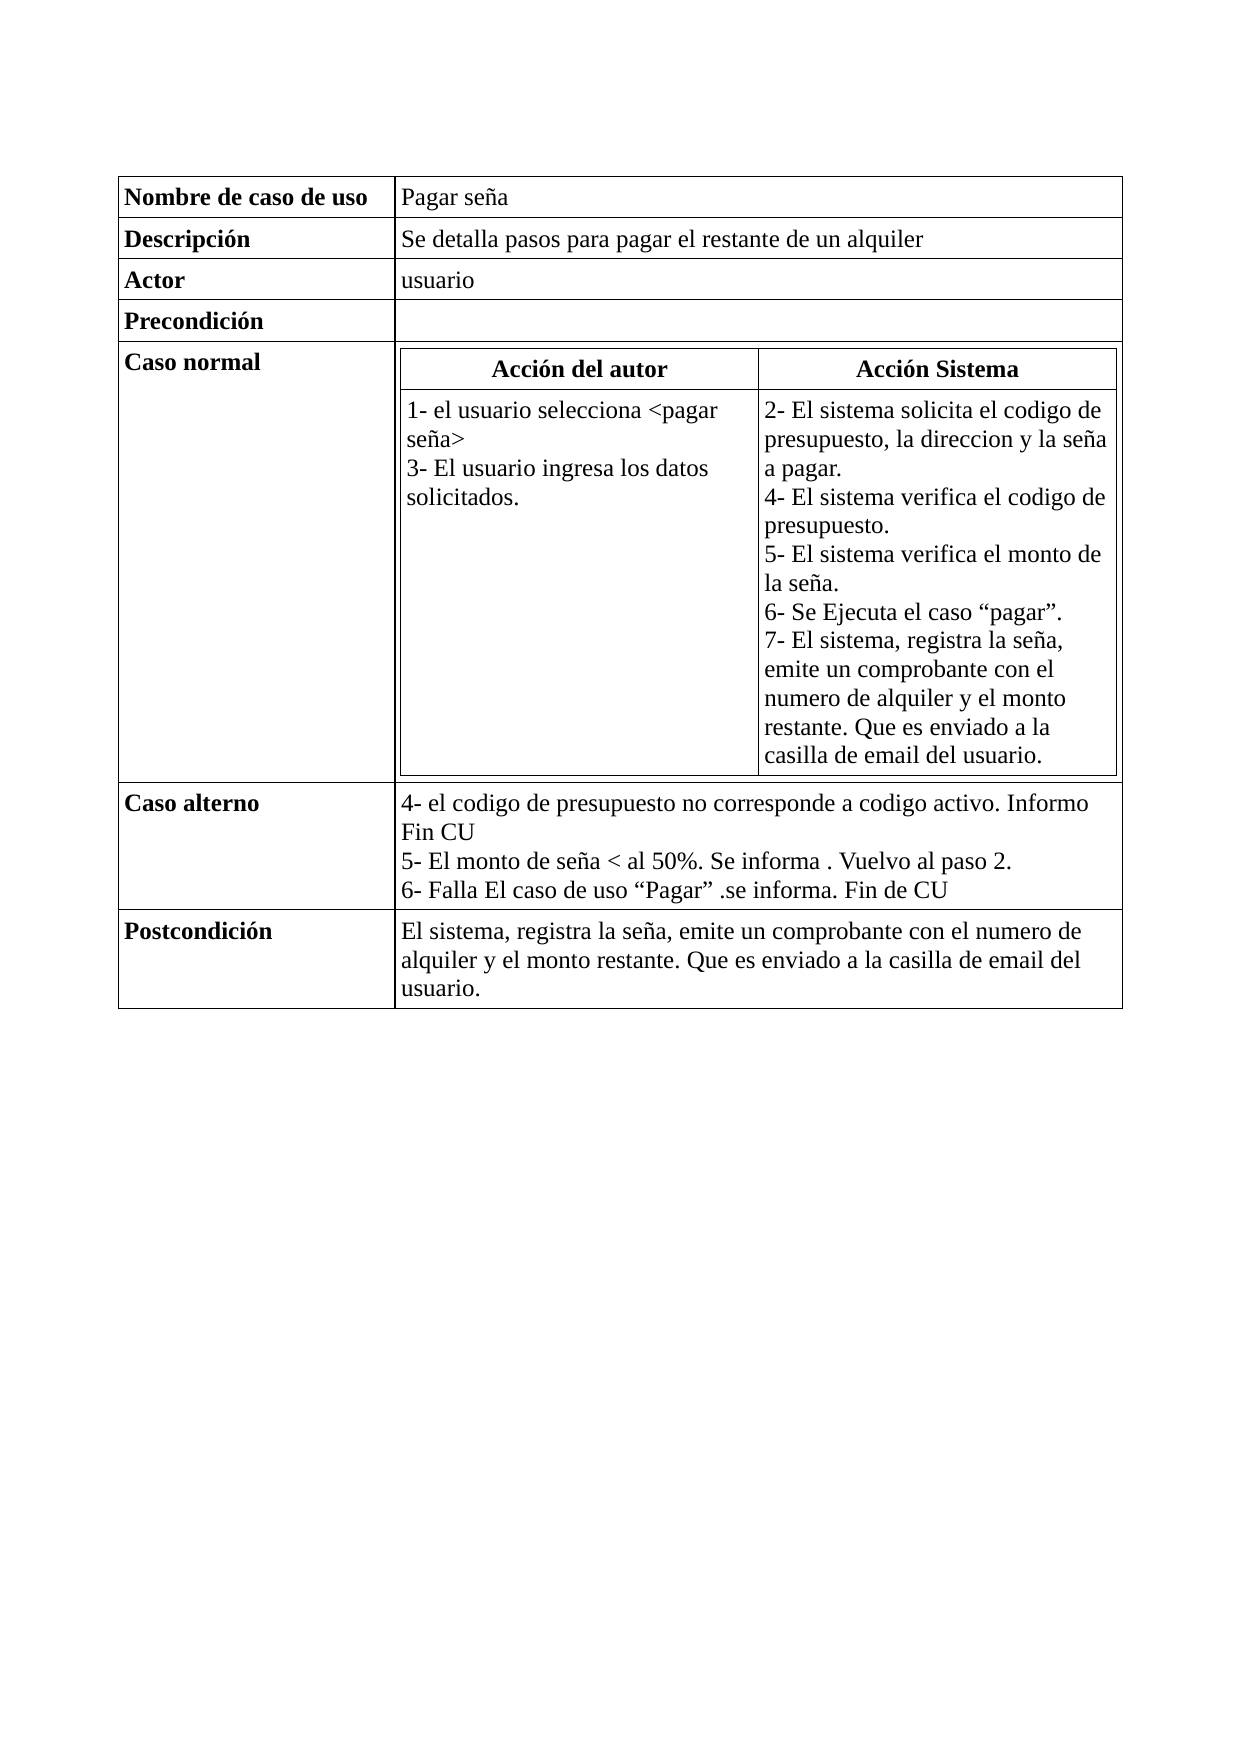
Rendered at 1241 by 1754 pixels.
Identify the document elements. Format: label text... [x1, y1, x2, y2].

table_header Acción Sistema [759, 349, 1116, 389]
table_cell Precondición [119, 300, 394, 341]
table_cell 1- el usuario selecciona <pagar seña> 3- El usuario ingresa los datos solicitados. [401, 390, 758, 775]
table_cell Actor [119, 259, 394, 299]
table_header Nombre de caso de uso [119, 177, 394, 217]
table_cell Caso normal [119, 342, 394, 782]
table_cell 2- El sistema solicita el codigo de presupuesto, la direccion y la seña a pagar. 4- El sistema verifica el codigo de presupuesto. 5- El sistema verifica el monto de la seña. 6- Se Ejecuta el caso “pagar”. 7- El sistema, registra la seña, emite un comprobante con el numero de alquiler y el monto restante. Que es enviado a la casilla de email del usuario. [759, 390, 1116, 775]
table_cell Se detalla pasos para pagar el restante de un alquiler [396, 218, 1122, 258]
table_cell [396, 342, 1122, 782]
table_header Acción del autor [401, 349, 758, 389]
table_cell Caso alterno [119, 783, 394, 909]
table_header Pagar seña [396, 177, 1122, 217]
table_cell usuario [396, 259, 1122, 299]
table_cell 4- el codigo de presupuesto no corresponde a codigo activo. Informo Fin CU 5- El monto de seña < al 50%. Se informa . Vuelvo al paso 2. 6- Falla El caso de uso “Pagar” .se informa. Fin de CU [396, 783, 1122, 909]
table_cell [396, 300, 1122, 341]
table_cell Postcondición [119, 910, 394, 1008]
table_cell Descripción [119, 218, 394, 258]
table_cell El sistema, registra la seña, emite un comprobante con el numero de alquiler y el monto restante. Que es enviado a la casilla de email del usuario. [396, 910, 1122, 1008]
